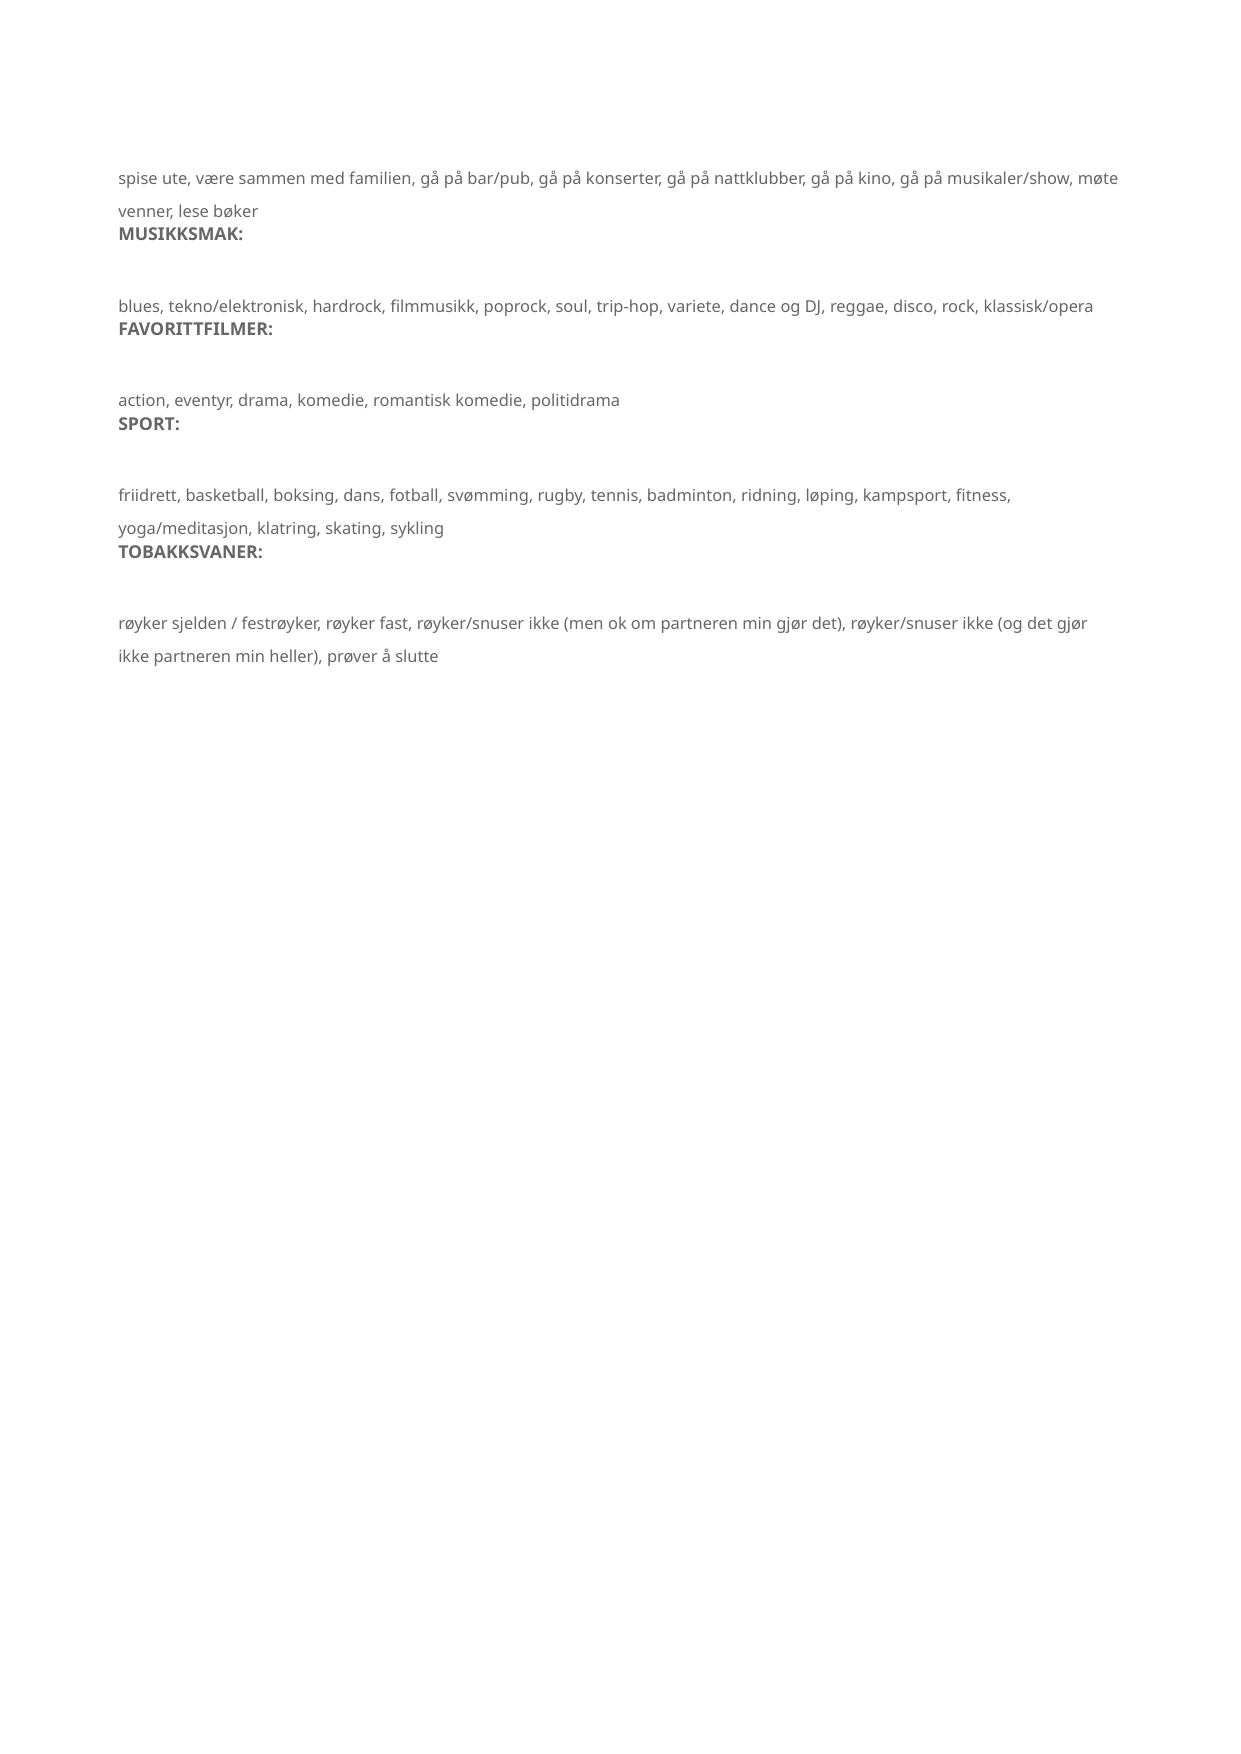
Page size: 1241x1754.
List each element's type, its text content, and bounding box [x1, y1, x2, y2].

text spise ute, være sammen med familien, gå på bar/pub, gå på konserter, gå på nattklubber, gå på kino, gå på musikaler/show, møte venner, lese bøker [118, 156, 1122, 222]
text SPORT: [118, 412, 1122, 436]
text TOBAKKSVANER: [118, 539, 1122, 563]
text MUSIKKSMAK: [118, 222, 1122, 246]
text FAVORITTFILMER: [118, 317, 1122, 341]
text friidrett, basketball, boksing, dans, fotball, svømming, rugby, tennis, badminton, ridning, løping, kampsport, fitness, yoga/meditasjon, klatring, skating, sykling [118, 474, 1122, 539]
text action, eventyr, drama, komedie, romantisk komedie, politidrama [118, 379, 1122, 412]
text blues, tekno/elektronisk, hardrock, filmmusikk, poprock, soul, trip-hop, variete, dance og DJ, reggae, disco, rock, klassisk/opera [118, 284, 1122, 317]
text røyker sjelden / festrøyker, røyker fast, røyker/snuser ikke (men ok om partneren min gjør det), røyker/snuser ikke (og det gjør ikke partneren min heller), prøver å slutte [118, 601, 1122, 667]
